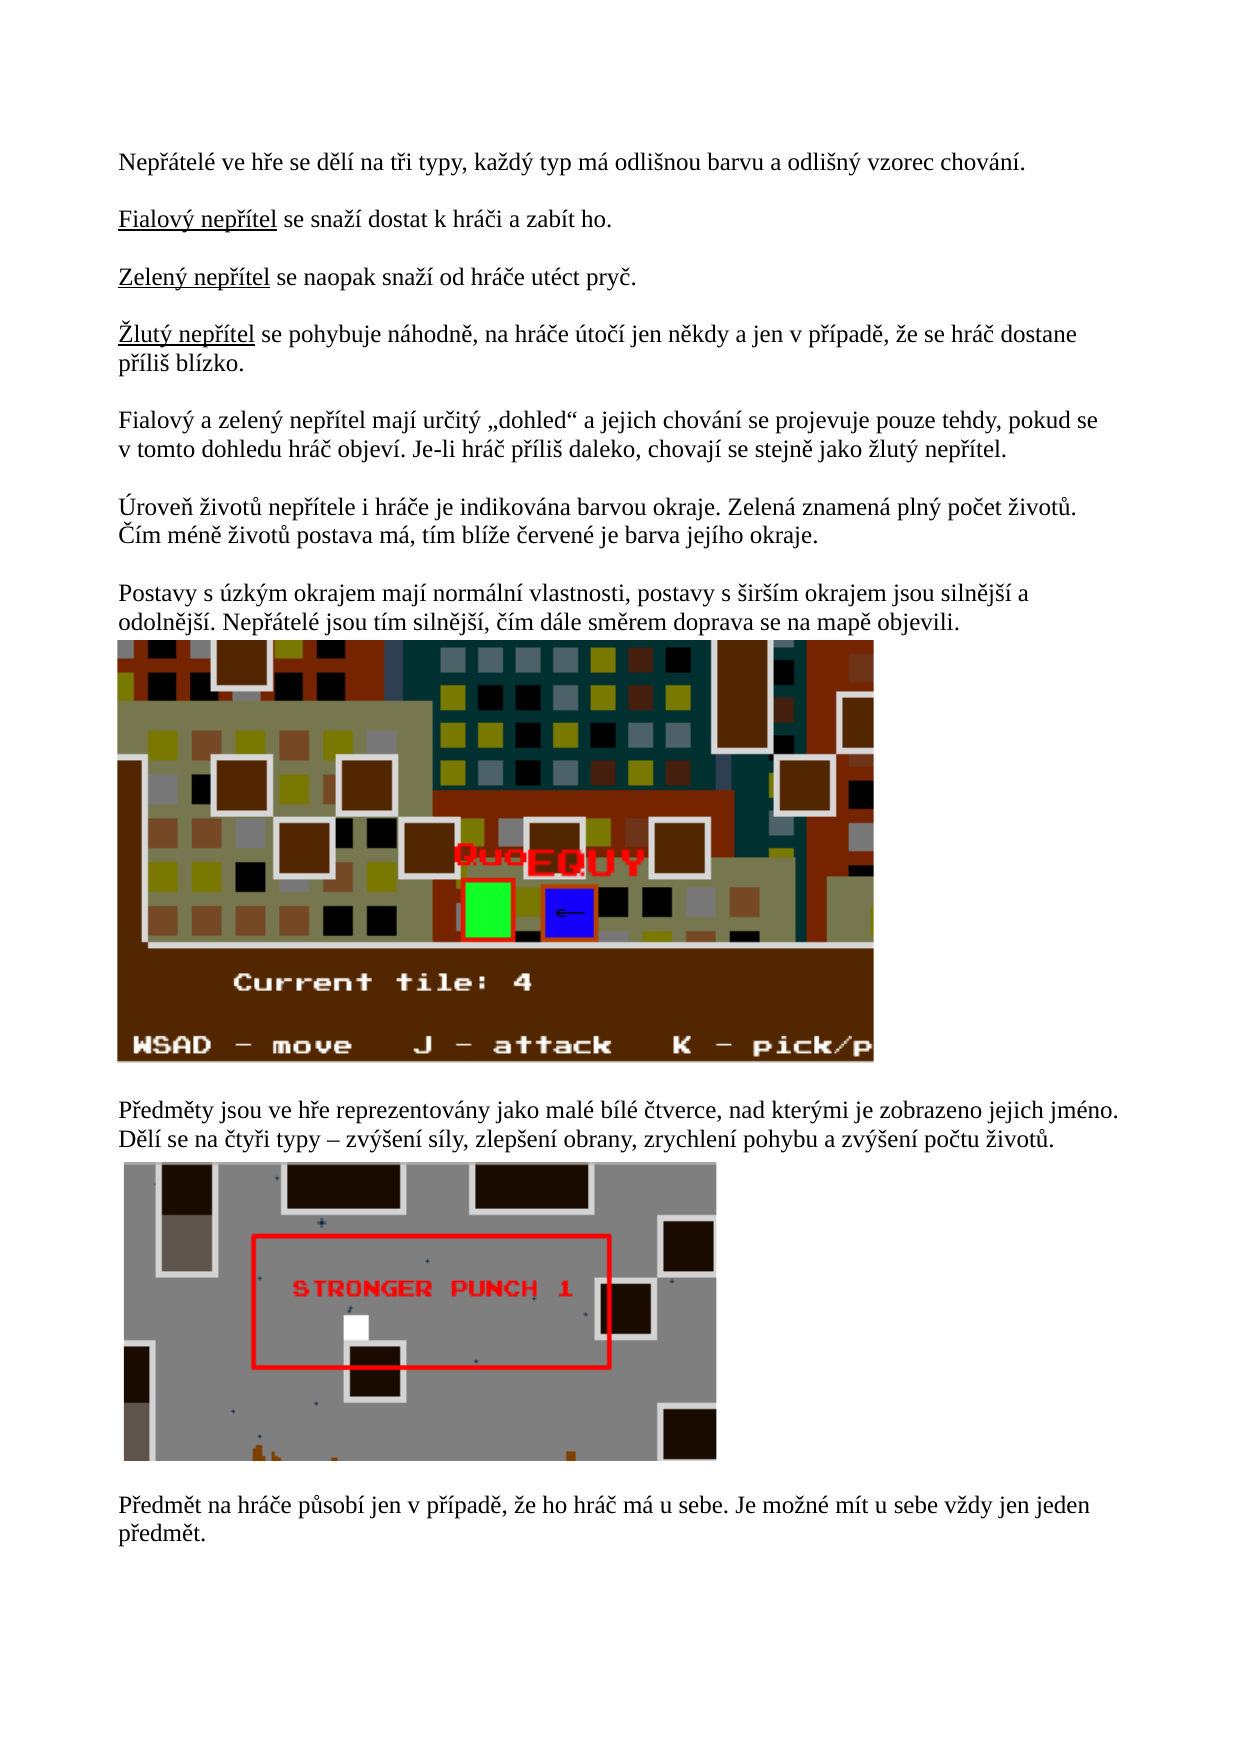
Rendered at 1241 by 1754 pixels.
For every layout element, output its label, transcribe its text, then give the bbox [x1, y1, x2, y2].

text Předmět na hráče působí jen v případě, že ho hráč má u sebe. Je možné mít u sebe vždy jen jeden předmět. [118, 1153, 1122, 1547]
text Předměty jsou ve hře reprezentovány jako malé bílé čtverce, nad kterými je zobrazeno jejich jméno. Dělí se na čtyři typy – zvýšení síly, zlepšení obrany, zrychlení pohybu a zvýšení počtu životů. [118, 1096, 1122, 1153]
picture [123, 1162, 717, 1461]
picture [117, 640, 874, 1063]
text Žlutý nepřítel se pohybuje náhodně, na hráče útočí jen někdy a jen v případě, že se hráč dostane příliš blízko. [118, 319, 1122, 377]
text Zelený nepřítel se naopak snaží od hráče utéct pryč. [118, 262, 1122, 291]
text Postavy s úzkým okrajem mají normální vlastnosti, postavy s širším okrajem jsou silnější a odolnější. Nepřátelé jsou tím silnější, čím dále směrem doprava se na mapě objevili. [118, 578, 1122, 636]
text Nepřátelé ve hře se dělí na tři typy, každý typ má odlišnou barvu a odlišný vzorec chování. [118, 147, 1122, 204]
text Fialový nepřítel se snaží dostat k hráči a zabít ho. [118, 204, 1122, 233]
text Úroveň životů nepřítele i hráče je indikována barvou okraje. Zelená znamená plný počet životů. Čím méně životů postava má, tím blíže červené je barva jejího okraje. [118, 492, 1122, 549]
text Fialový a zelený nepřítel mají určitý „dohled“ a jejich chování se projevuje pouze tehdy, pokud se v tomto dohledu hráč objeví. Je­‑li hráč příliš daleko, chovají se stejně jako žlutý nepřítel. [118, 406, 1122, 463]
